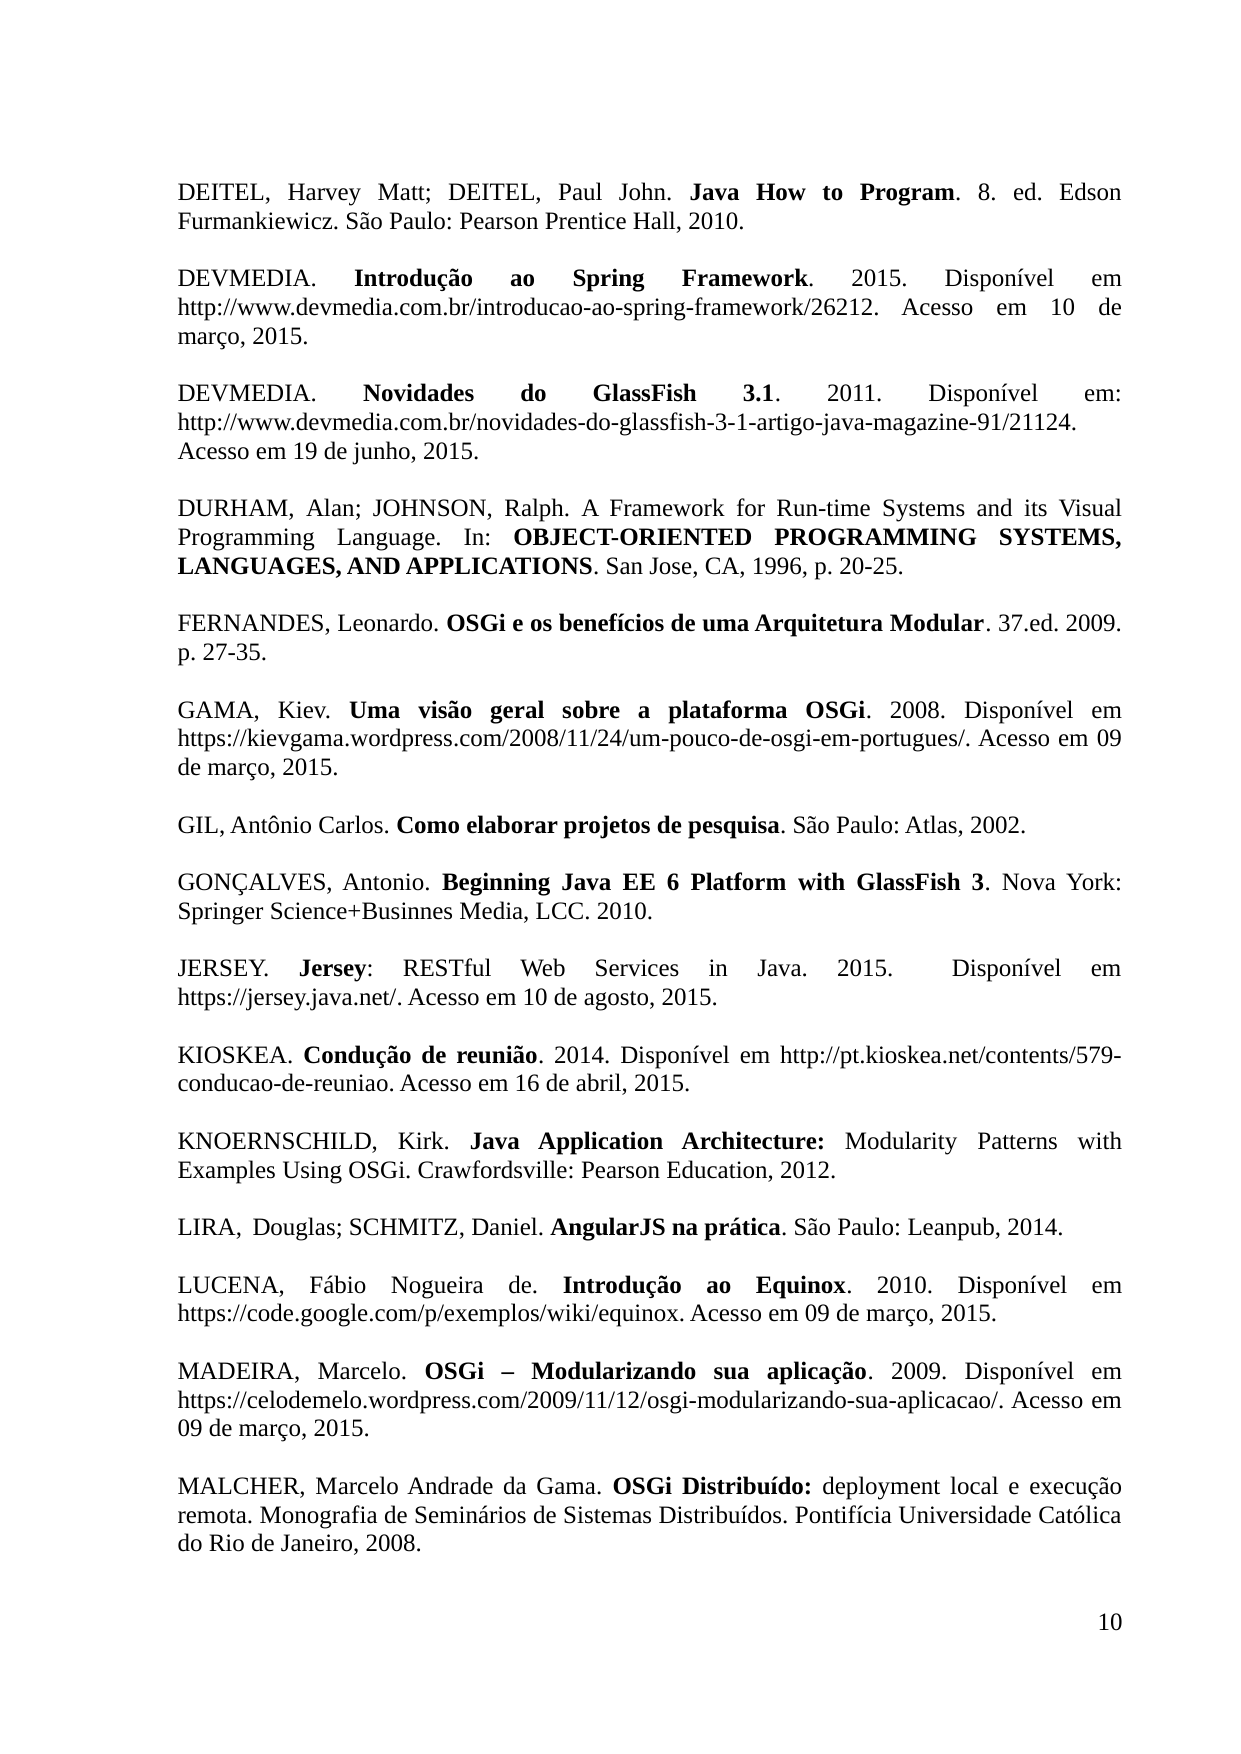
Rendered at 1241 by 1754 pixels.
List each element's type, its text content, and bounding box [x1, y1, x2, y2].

text DEITEL, Harvey Matt; DEITEL, Paul John. Java How to Program. 8. ed. Edson Furmankiewicz. São Paulo: Pearson Prentice Hall, 2010. [177, 177, 1122, 235]
text JERSEY. Jersey: RESTful Web Services in Java. 2015. Disponível em https://jersey.java.net/. Acesso em 10 de agosto, 2015. [177, 953, 1122, 1011]
text LIRA, Douglas; Schmitz, Daniel. AngularJS na prática. São Paulo: Leanpub, 2014. [177, 1212, 1122, 1241]
text MALCHER, Marcelo Andrade da Gama. OSGi Distribuído: deployment local e execução remota. Monografia de Seminários de Sistemas Distribuídos. Pontifícia Universidade Católica do Rio de Janeiro, 2008. [177, 1471, 1122, 1557]
text GAMA, Kiev. Uma visão geral sobre a plataforma OSGi. 2008. Disponível em https://kievgama.wordpress.com/2008/11/24/um-pouco-de-osgi-em-portugues/. Acesso em 09 de março, 2015. [177, 695, 1122, 781]
text DEVMEDIA. Novidades do GlassFish 3.1. 2011. Disponível em: http://www.devmedia.com.br/novidades-do-glassfish-3-1-artigo-java-magazine-91/21124. Acesso em 19 de junho, 2015. [177, 378, 1122, 465]
text DURHAM, Alan; JOHNSON, Ralph. A Framework for Run-time Systems and its Visual Programming Language. In: OBJECT-ORIENTED PROGRAMMING SYSTEMS, LANGUAGES, AND APPLICATIONS. San Jose, CA, 1996, p. 20-25. [177, 493, 1122, 580]
text FERNANDES, Leonardo. OSGi e os benefícios de uma Arquitetura Modular. 37.ed. 2009. p. 27-35. [177, 608, 1122, 666]
text GIL, Antônio Carlos. Como elaborar projetos de pesquisa. São Paulo: Atlas, 2002. [177, 810, 1122, 838]
text DEVMEDIA. Introdução ao Spring Framework. 2015. Disponível em http://www.devmedia.com.br/introducao-ao-spring-framework/26212. Acesso em 10 de março, 2015. [177, 263, 1122, 350]
text GONÇALVES, Antonio. Beginning Java EE 6 Platform with GlassFish 3. Nova York: Springer Science+Businnes Media, LCC. 2010. [177, 867, 1122, 925]
text MADEIRA, Marcelo. OSGi – Modularizando sua aplicação. 2009. Disponível em https://celodemelo.wordpress.com/2009/11/12/osgi-modularizando-sua-aplicacao/. Acesso em 09 de março, 2015. [177, 1356, 1122, 1442]
text KNOERNSCHILD, Kirk. Java Application Architecture: Modularity Patterns with Examples Using OSGi. Crawfordsville: Pearson Education, 2012. [177, 1126, 1122, 1183]
text KIOSKEA. Condução de reunião. 2014. Disponível em http://pt.kioskea.net/contents/579-conducao-de-reuniao. Acesso em 16 de abril, 2015. [177, 1040, 1122, 1097]
text LUCENA, Fábio Nogueira de. Introdução ao Equinox. 2010. Disponível em https://code.google.com/p/exemplos/wiki/equinox. Acesso em 09 de março, 2015. [177, 1270, 1122, 1327]
